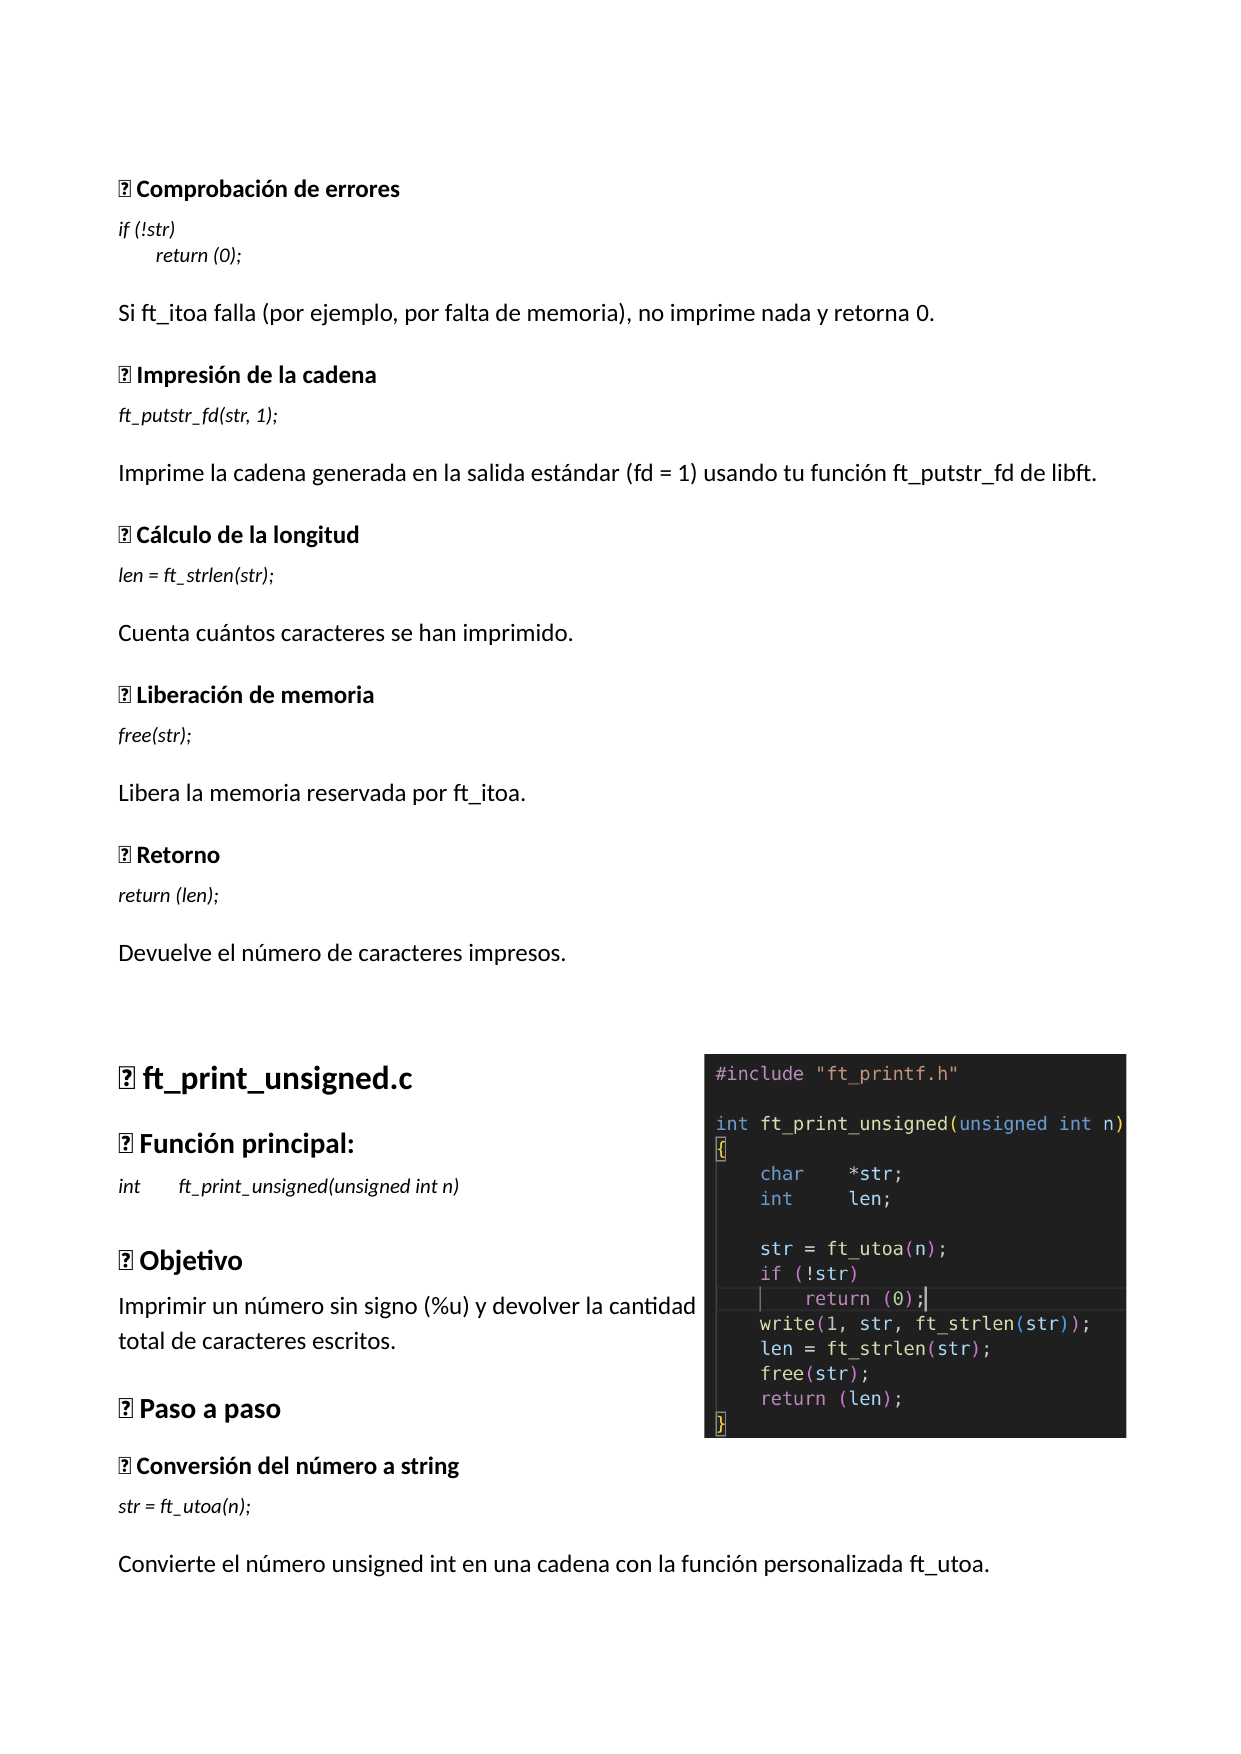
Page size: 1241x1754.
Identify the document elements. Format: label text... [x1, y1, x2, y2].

text Devuelve el número de caracteres impresos. [118, 937, 1122, 967]
text int ft_print_unsigned(unsigned int n) [118, 1173, 704, 1198]
text ft_putstr_fd(str, 1); [118, 402, 1122, 427]
text free(str); [118, 722, 1122, 747]
subtitle 📌 Objetivo [118, 1242, 704, 1278]
text Convierte el número unsigned int en una cadena con la función personalizada ft_utoa. [118, 1548, 1122, 1579]
text return (len); [118, 882, 1122, 907]
text Si ft_itoa falla (por ejemplo, por falta de memoria), no imprime nada y retorna 0. [118, 297, 1122, 327]
picture [704, 1054, 1127, 1438]
subtitle ✅ Impresión de la cadena [118, 359, 1122, 389]
text if (!str) [118, 217, 1122, 242]
text Imprime la cadena generada en la salida estándar (fd = 1) usando tu función ft_putstr_fd de libft. [118, 457, 1122, 487]
text return (0); [118, 242, 1122, 267]
subtitle 🔧 Función principal: [118, 1125, 704, 1160]
subtitle ✅ Liberación de memoria [118, 679, 1122, 709]
subtitle ✅ Retorno [118, 839, 1122, 869]
text str = ft_utoa(n); [118, 1493, 1122, 1519]
text Imprimir un número sin signo (%u) y devolver la cantidad total de caracteres escritos. [118, 1291, 704, 1356]
subtitle ✅ Conversión del número a string [118, 1450, 1122, 1481]
subtitle 🧠 Paso a paso [118, 1390, 704, 1425]
text Cuenta cuántos caracteres se han imprimido. [118, 617, 1122, 647]
subtitle 📄 ft_print_unsigned.c [118, 1057, 704, 1098]
subtitle ✅ Cálculo de la longitud [118, 519, 1122, 549]
subtitle ✅ Comprobación de errores [118, 174, 1122, 204]
text len = ft_strlen(str); [118, 562, 1122, 587]
text Libera la memoria reservada por ft_itoa. [118, 777, 1122, 807]
